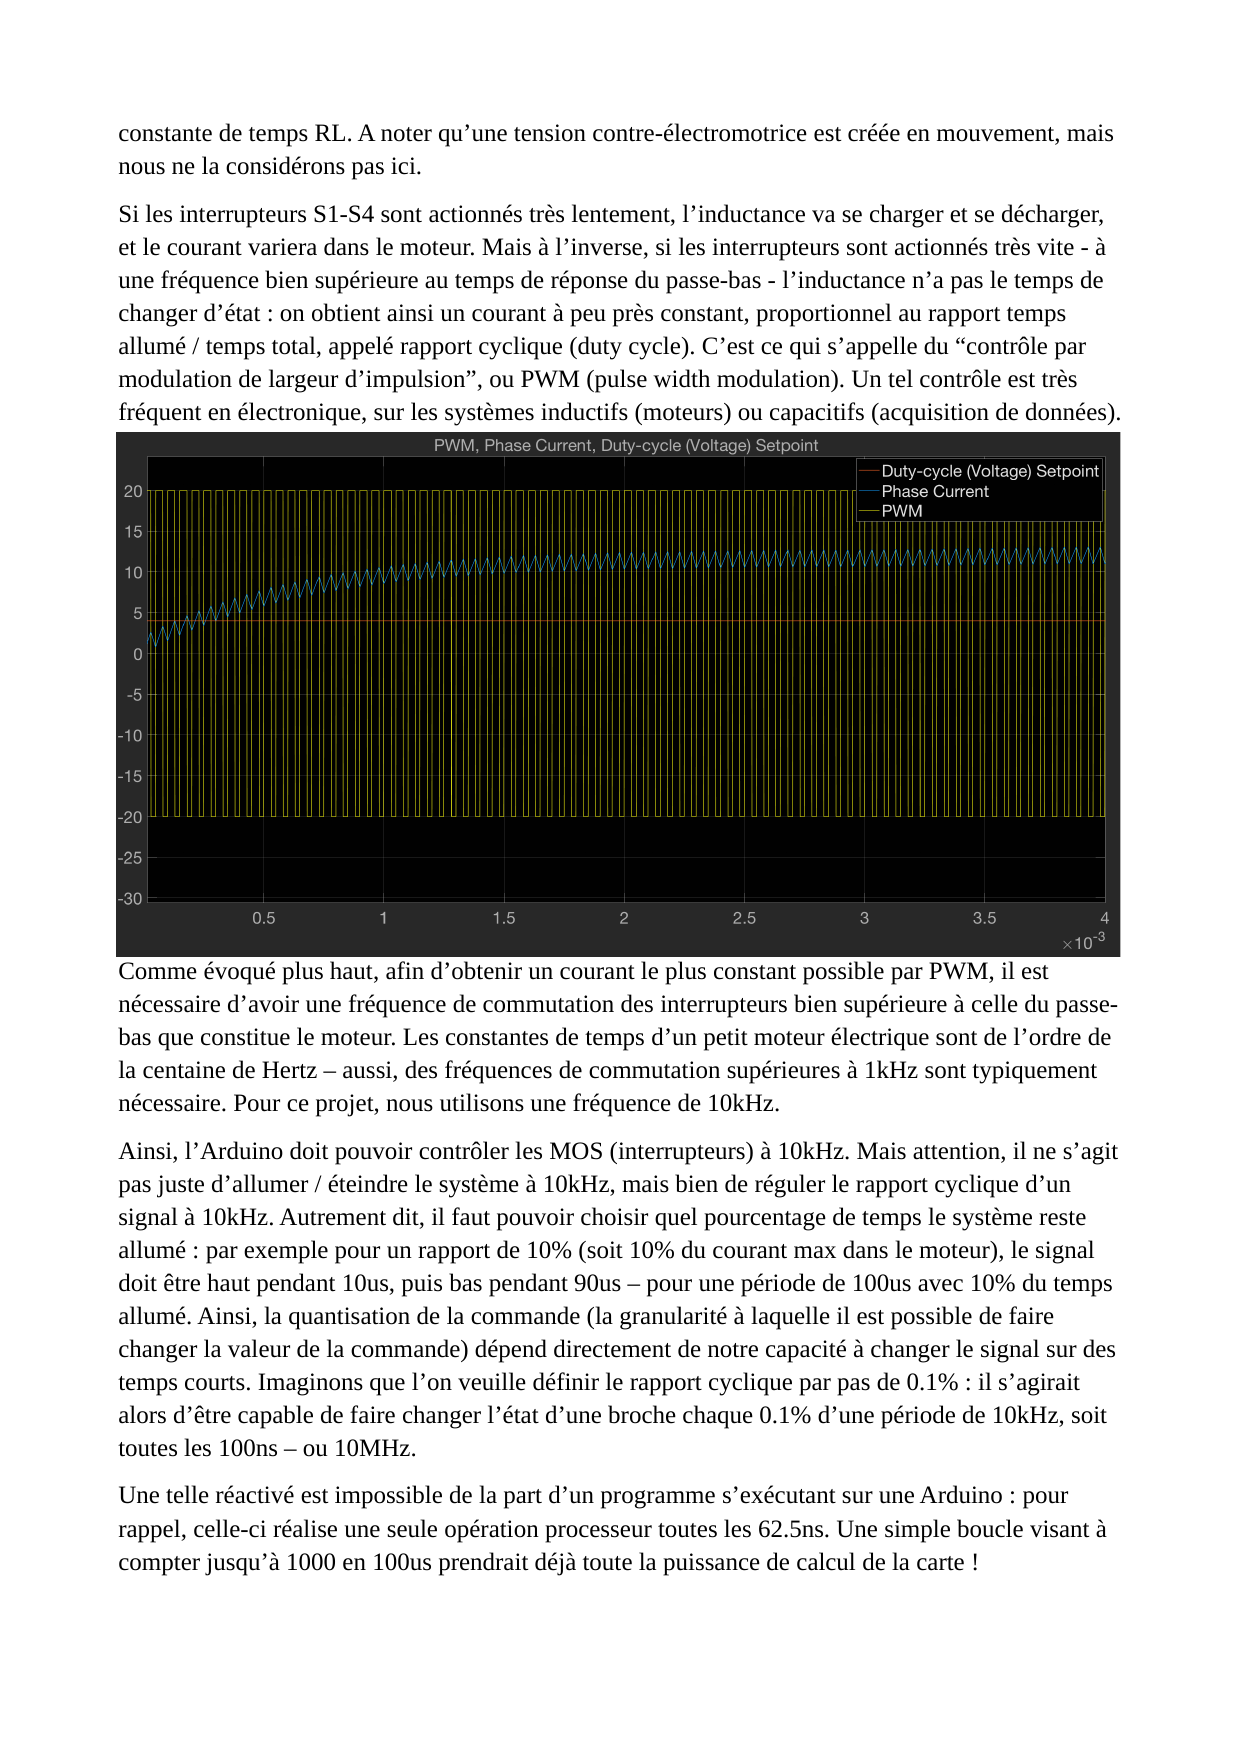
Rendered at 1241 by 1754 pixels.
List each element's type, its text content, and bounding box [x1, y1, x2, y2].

text constante de temps RL. A noter qu’une tension contre-électromotrice est créée en mouvement, mais nous ne la considérons pas ici. [118, 118, 1122, 180]
text Comme évoqué plus haut, afin d’obtenir un courant le plus constant possible par PWM, il est nécessaire d’avoir une fréquence de commutation des interrupteurs bien supérieure à celle du passe-bas que constitue le moteur. Les constantes de temps d’un petit moteur électrique sont de l’ordre de la centaine de Hertz – aussi, des fréquences de commutation supérieures à 1kHz sont typiquement nécessaire. Pour ce projet, nous utilisons une fréquence de 10kHz. [118, 492, 1122, 1117]
text Si les interrupteurs S1-S4 sont actionnés très lentement, l’inductance va se charger et se décharger, et le courant variera dans le moteur. Mais à l’inverse, si les interrupteurs sont actionnés très vite - à une fréquence bien supérieure au temps de réponse du passe-bas - l’inductance n’a pas le temps de changer d’état : on obtient ainsi un courant à peu près constant, proportionnel au rapport temps allumé / temps total, appelé rapport cyclique (duty cycle). C’est ce qui s’appelle du “contrôle par modulation de largeur d’impulsion”, ou PWM (pulse width modulation). Un tel contrôle est très fréquent en électronique, sur les systèmes inductifs (moteurs) ou capacitifs (acquisition de données). [118, 199, 1122, 426]
text Une telle réactivé est impossible de la part d’un programme s’exécutant sur une Arduino : pour rappel, celle-ci réalise une seule opération processeur toutes les 62.5ns. Une simple boucle visant à compter jusqu’à 1000 en 100us prendrait déjà toute la puissance de calcul de la carte ! [118, 1481, 1122, 1575]
text Ainsi, l’Arduino doit pouvoir contrôler les MOS (interrupteurs) à 10kHz. Mais attention, il ne s’agit pas juste d’allumer / éteindre le système à 10kHz, mais bien de réguler le rapport cyclique d’un signal à 10kHz. Autrement dit, il faut pouvoir choisir quel pourcentage de temps le système reste allumé : par exemple pour un rapport de 10% (soit 10% du courant max dans le moteur), le signal doit être haut pendant 10us, puis bas pendant 90us – pour une période de 100us avec 10% du temps allumé. Ainsi, la quantisation de la commande (la granularité à laquelle il est possible de faire changer la valeur de la commande) dépend directement de notre capacité à changer le signal sur des temps courts. Imaginons que l’on veuille définir le rapport cyclique par pas de 0.1% : il s’agirait alors d’être capable de faire changer l’état d’une broche chaque 0.1% d’une période de 10kHz, soit toutes les 100ns – ou 10MHz. [118, 1136, 1122, 1462]
